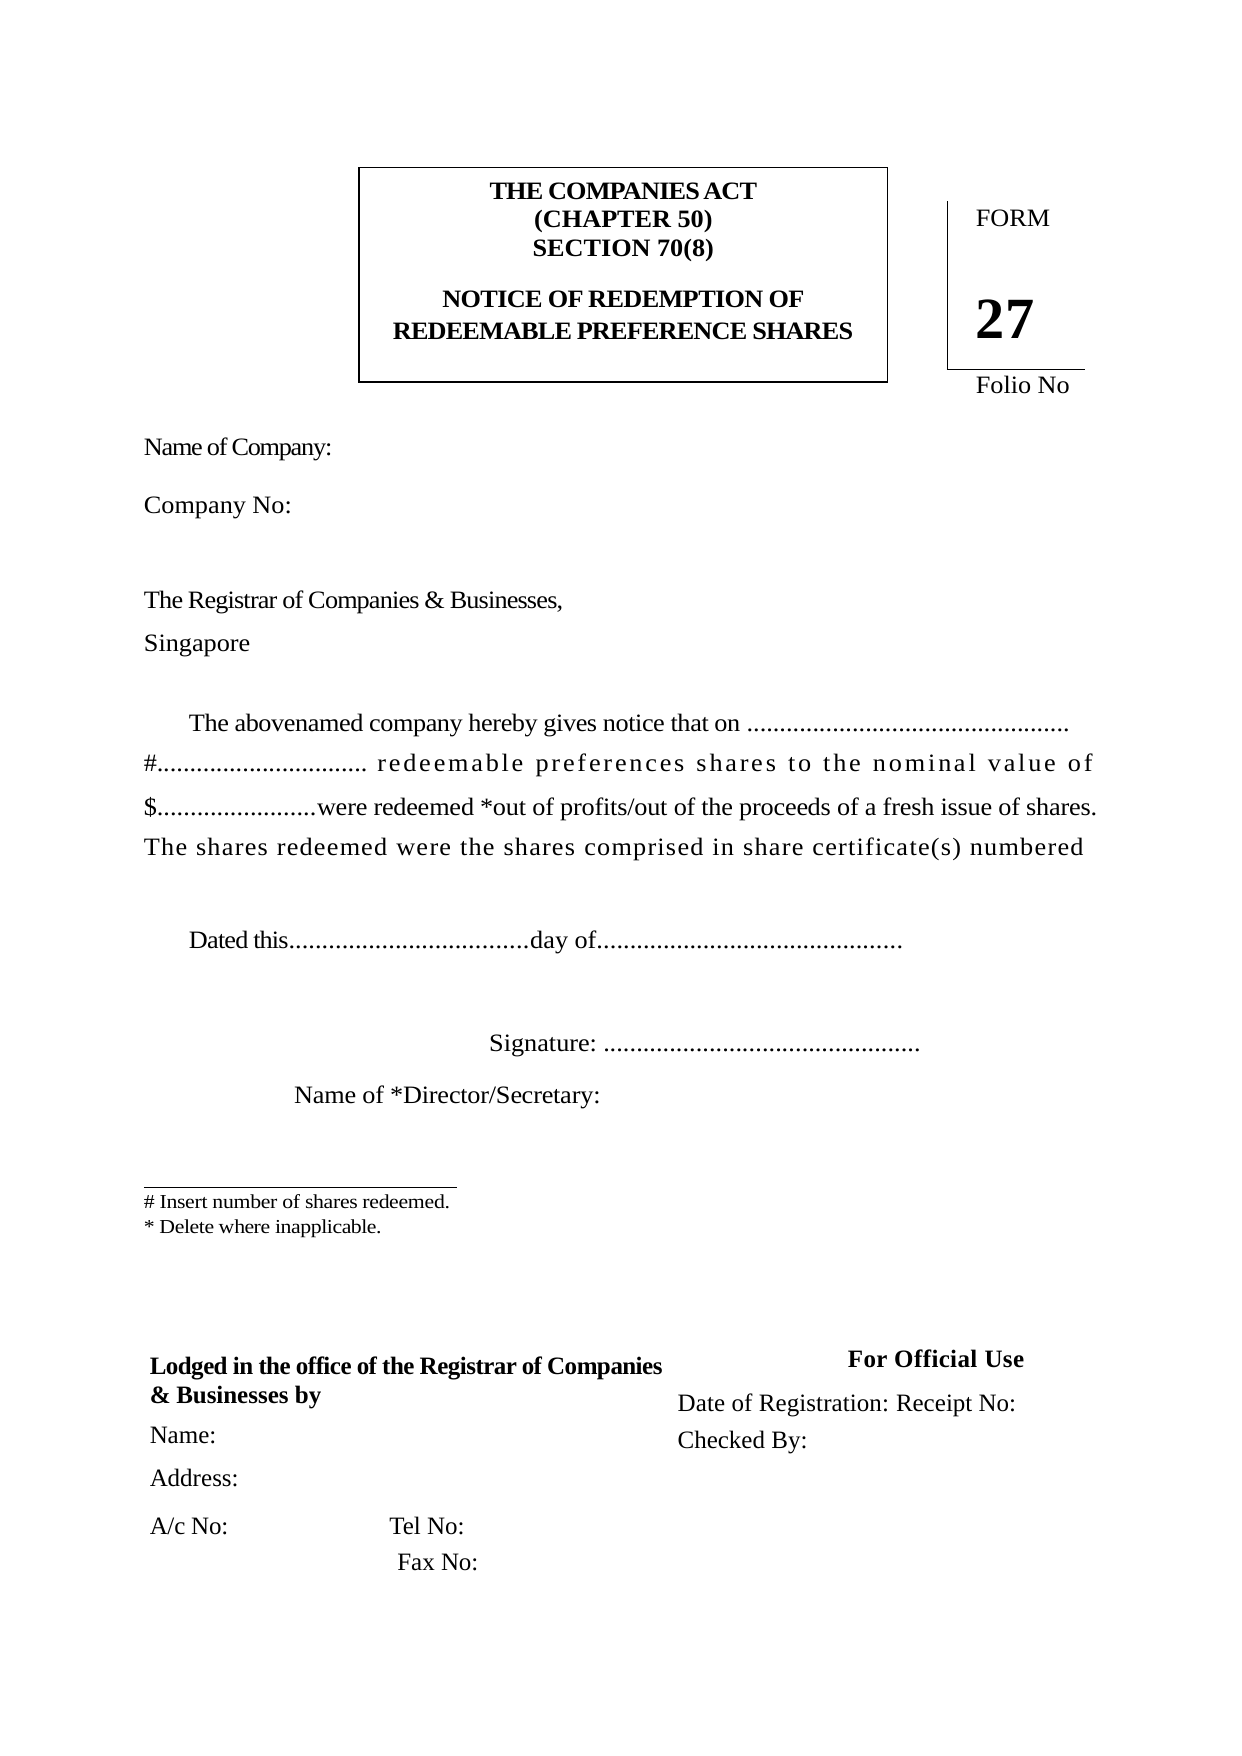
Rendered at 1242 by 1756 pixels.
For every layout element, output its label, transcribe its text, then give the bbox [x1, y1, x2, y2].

text Company No: <o.uen> [144, 490, 1195, 518]
table_header [948, 167, 1085, 201]
text Name of Company: <o.name> [144, 432, 1195, 461]
text Dated this day of [189, 925, 1200, 953]
table_cell [888, 369, 947, 381]
text Signature: [489, 1028, 1200, 1057]
table_cell [360, 369, 887, 381]
table_cell [887, 381, 947, 395]
table_cell [359, 383, 887, 395]
text The Registrar of Companies & Businesses, Singapore [144, 585, 585, 657]
table_header [888, 167, 947, 201]
text The shares redeemed were the shares comprised in share certificate(s) numbered [144, 832, 1200, 861]
text $ were redeemed *out of profits/out of the proceeds of a fresh issue of shares. [144, 792, 1200, 821]
text # redeemable preferences shares to the nominal value of [144, 748, 1200, 777]
table_header For Official Use Date of Registration: Receipt No: Checked By: [672, 1345, 1200, 1582]
table_cell [888, 201, 947, 369]
table_cell Folio No [948, 370, 1085, 395]
text # Insert number of shares redeemed. * Delete where inapplicable. [144, 1188, 457, 1238]
table_header THE COMPANIES ACT (CHAPTER 50) SECTION 70(8) NOTICE OF REDEMPTION OF REDEEMABLE PREFERENCE SHARES [360, 168, 887, 369]
text The abovenamed company hereby gives notice that on [189, 708, 1200, 737]
table_header Lodged in the office of the Registrar of Companies & Businesses by Name: Address: A/c No: Tel No: Fax No: [144, 1345, 672, 1582]
table_cell FORM 27 [948, 201, 1085, 369]
text Name of *Director/Secretary: <get_director1(o.id)['name']> [294, 1080, 1200, 1108]
